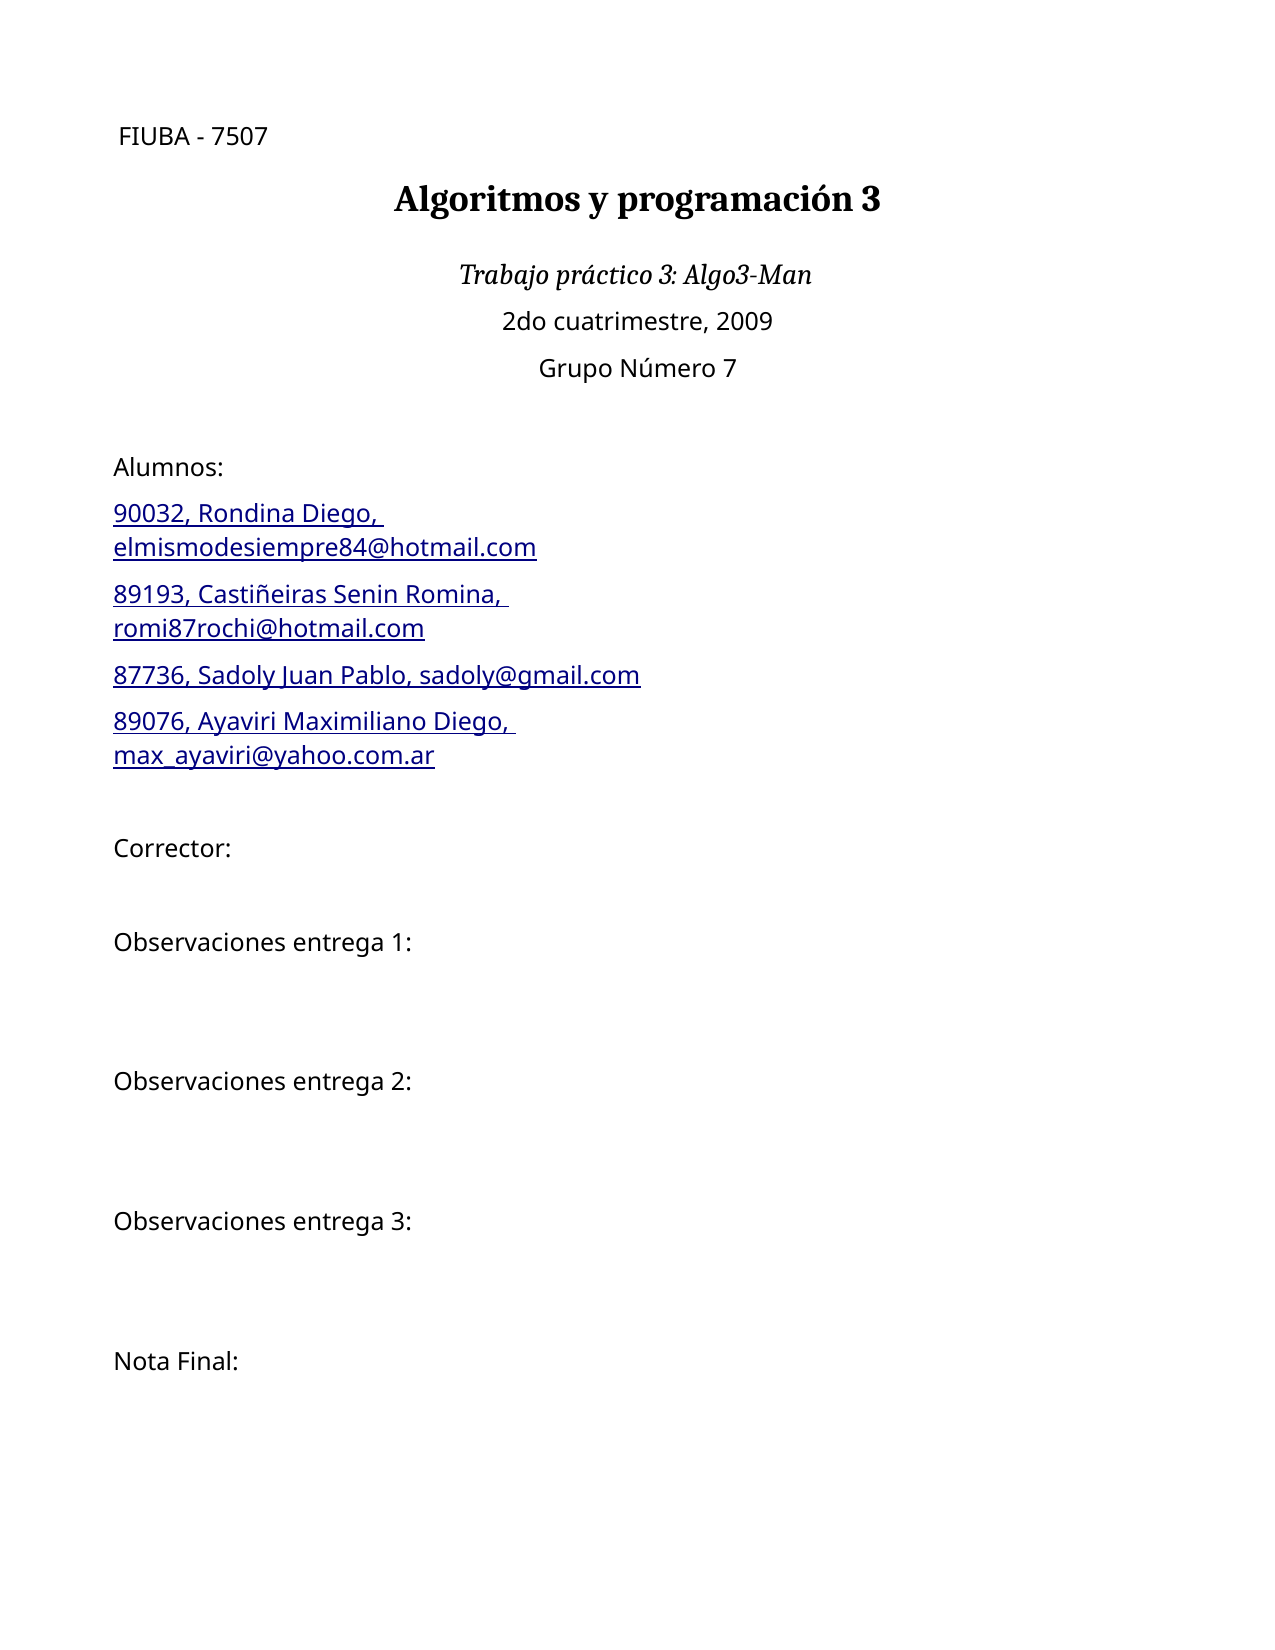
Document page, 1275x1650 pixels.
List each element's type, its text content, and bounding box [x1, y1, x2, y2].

text 90032, Rondina Diego, elmismodesiempre84@hotmail.com [113, 496, 803, 564]
title Algoritmos y programación 3 [118, 177, 1157, 220]
text 87736, Sadoly Juan Pablo, sadoly@gmail.com [113, 657, 803, 691]
text 89193, Castiñeiras Senin Romina, romi87rochi@hotmail.com [113, 577, 803, 645]
text Observaciones entrega 2: [113, 1064, 803, 1098]
text Observaciones entrega 3: [113, 1203, 803, 1238]
text Nota Final: [113, 1343, 803, 1377]
text Corrector: [113, 831, 803, 865]
text Alumnos: [113, 449, 803, 483]
subtitle Trabajo práctico 3: Algo3-Man [118, 258, 1157, 291]
text Grupo Número 7 [118, 350, 1157, 384]
text FIUBA - 7507 [118, 118, 1157, 152]
text 89076, Ayaviri Maximiliano Diego, max_ayaviri@yahoo.com.ar [113, 704, 803, 772]
text Observaciones entrega 1: [113, 924, 803, 958]
text 2do cuatrimestre, 2009 [118, 304, 1157, 338]
